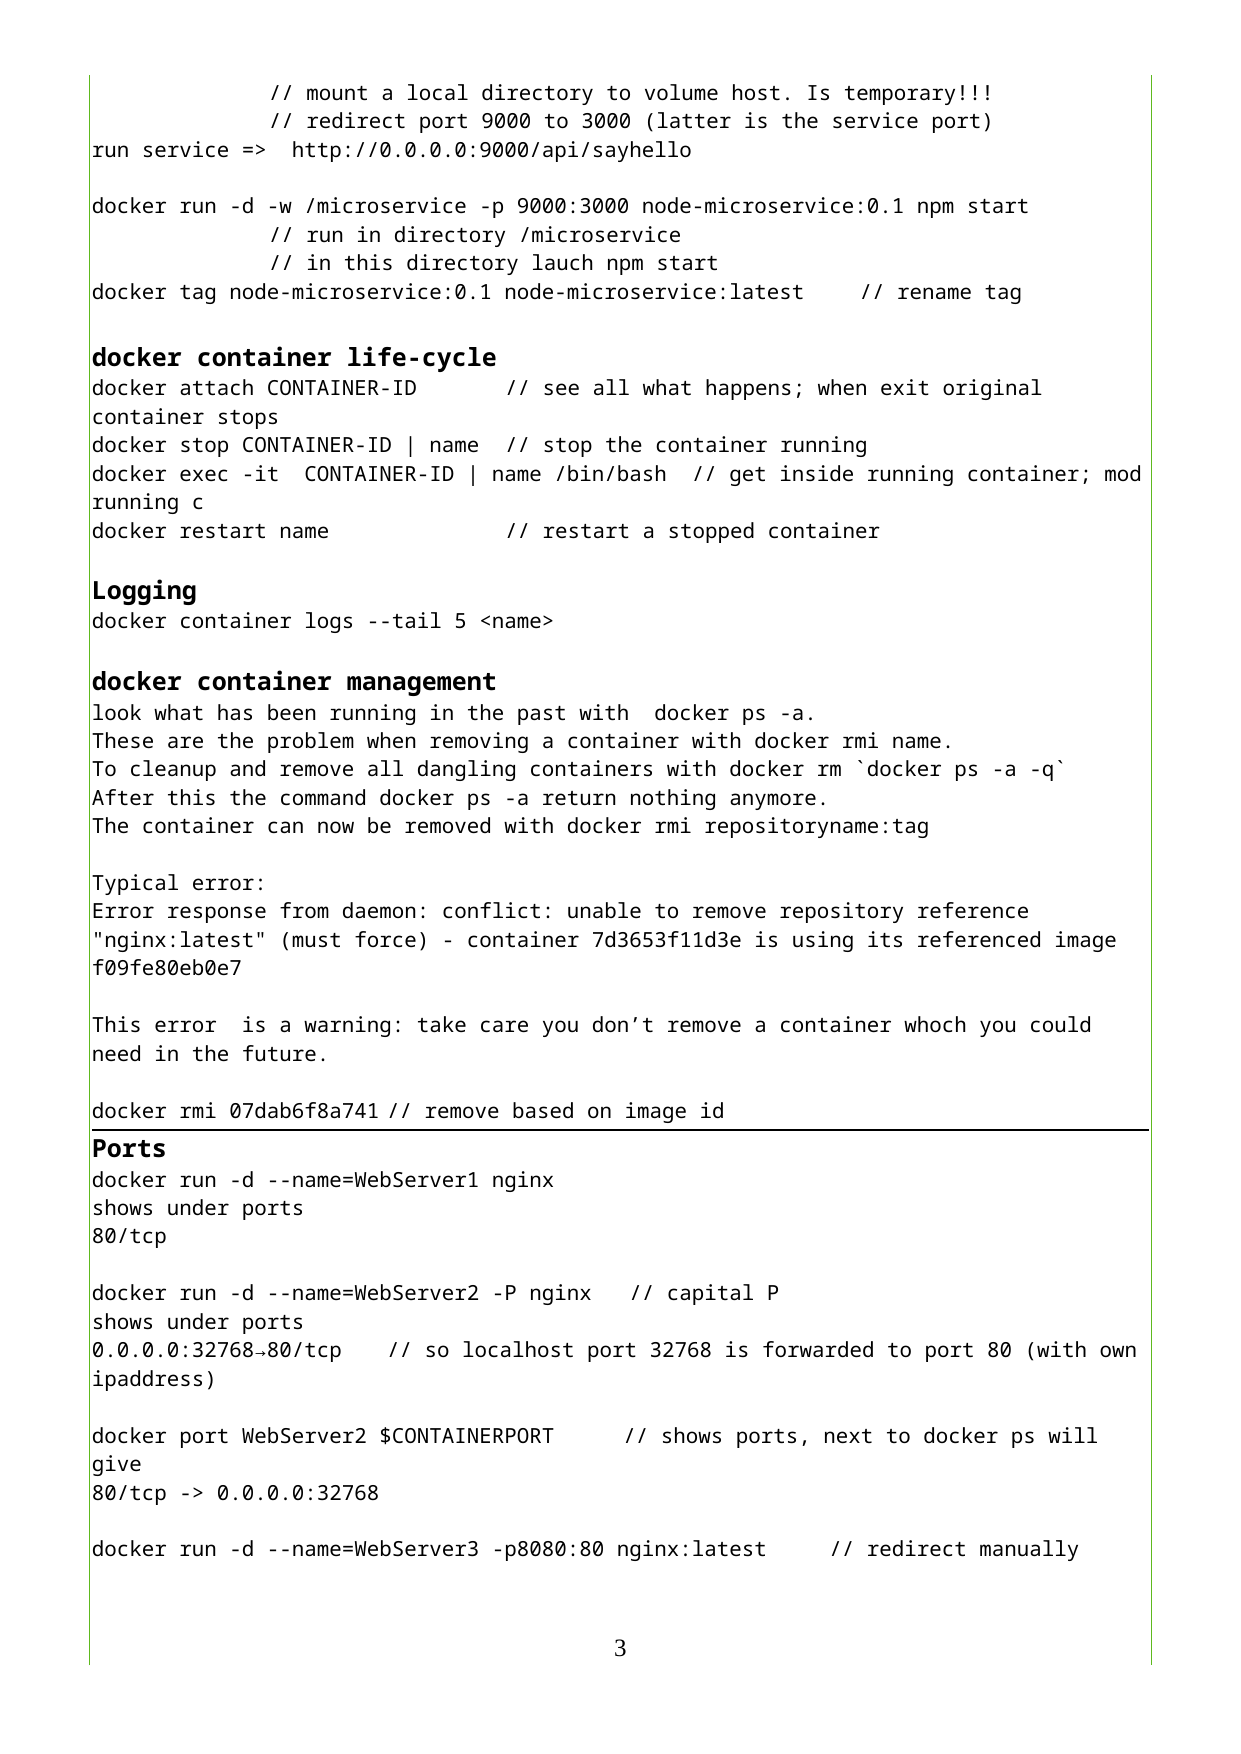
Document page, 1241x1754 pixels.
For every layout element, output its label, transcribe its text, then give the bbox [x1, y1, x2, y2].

text // mount a local directory to volume host. Is temporary!!! [92, 78, 1149, 106]
text Error response from daemon: conflict: unable to remove repository reference "nginx:latest" (must force) - container 7d3653f11d3e is using its referenced image f09fe80eb0e7 [92, 897, 1149, 982]
text shows under ports [92, 1307, 1149, 1335]
text // redirect port 9000 to 3000 (latter is the service port) [92, 106, 1149, 135]
text To cleanup and remove all dangling containers with docker rm `docker ps -a -q` [92, 754, 1149, 783]
text run service => http://0.0.0.0:9000/api/sayhello [92, 135, 1149, 163]
text docker restart name // restart a stopped container [92, 516, 1149, 544]
text // run in directory /microservice [92, 220, 1149, 248]
text This error is a warning: take care you don’t remove a container whoch you could need in the future. [92, 1010, 1149, 1067]
text look what has been running in the past with docker ps -a. [92, 698, 1149, 726]
text docker rmi 07dab6f8a741 // remove based on image id [92, 1096, 1149, 1129]
text docker stop CONTAINER-ID | name // stop the container running [92, 430, 1149, 459]
text docker tag node-microservice:0.1 node-microservice:latest // rename tag [92, 277, 1149, 305]
text shows under ports [92, 1193, 1149, 1222]
text docker container logs --tail 5 <name> [92, 607, 1149, 635]
text 80/tcp -> 0.0.0.0:32768 [92, 1478, 1149, 1506]
text docker run -d -w /microservice -p 9000:3000 node-microservice:0.1 npm start [92, 192, 1149, 220]
text These are the problem when removing a container with docker rmi name. [92, 726, 1149, 754]
text docker container life-cycle [92, 339, 1149, 373]
text The container can now be removed with docker rmi repositoryname:tag [92, 811, 1149, 840]
text docker container management [92, 663, 1149, 698]
text // in this directory lauch npm start [92, 248, 1149, 277]
text 0.0.0.0:32768→80/tcp // so localhost port 32768 is forwarded to port 80 (with own ipaddress) [92, 1335, 1149, 1392]
text Logging [92, 573, 1149, 607]
text 80/tcp [92, 1222, 1149, 1250]
text After this the command docker ps -a return nothing anymore. [92, 783, 1149, 811]
text docker exec -it CONTAINER-ID | name /bin/bash // get inside running container; mod running c [92, 459, 1149, 516]
text Ports [92, 1131, 1149, 1165]
text docker run -d --name=WebServer3 -p8080:80 nginx:latest // redirect manually [92, 1534, 1149, 1563]
text docker port WebServer2 $CONTAINERPORT // shows ports, next to docker ps will give [92, 1421, 1149, 1478]
text Typical error: [92, 868, 1149, 897]
text docker run -d --name=WebServer2 -P nginx // capital P [92, 1278, 1149, 1307]
text docker attach CONTAINER-ID // see all what happens; when exit original container stops [92, 373, 1149, 430]
text docker run -d --name=WebServer1 nginx [92, 1165, 1149, 1193]
